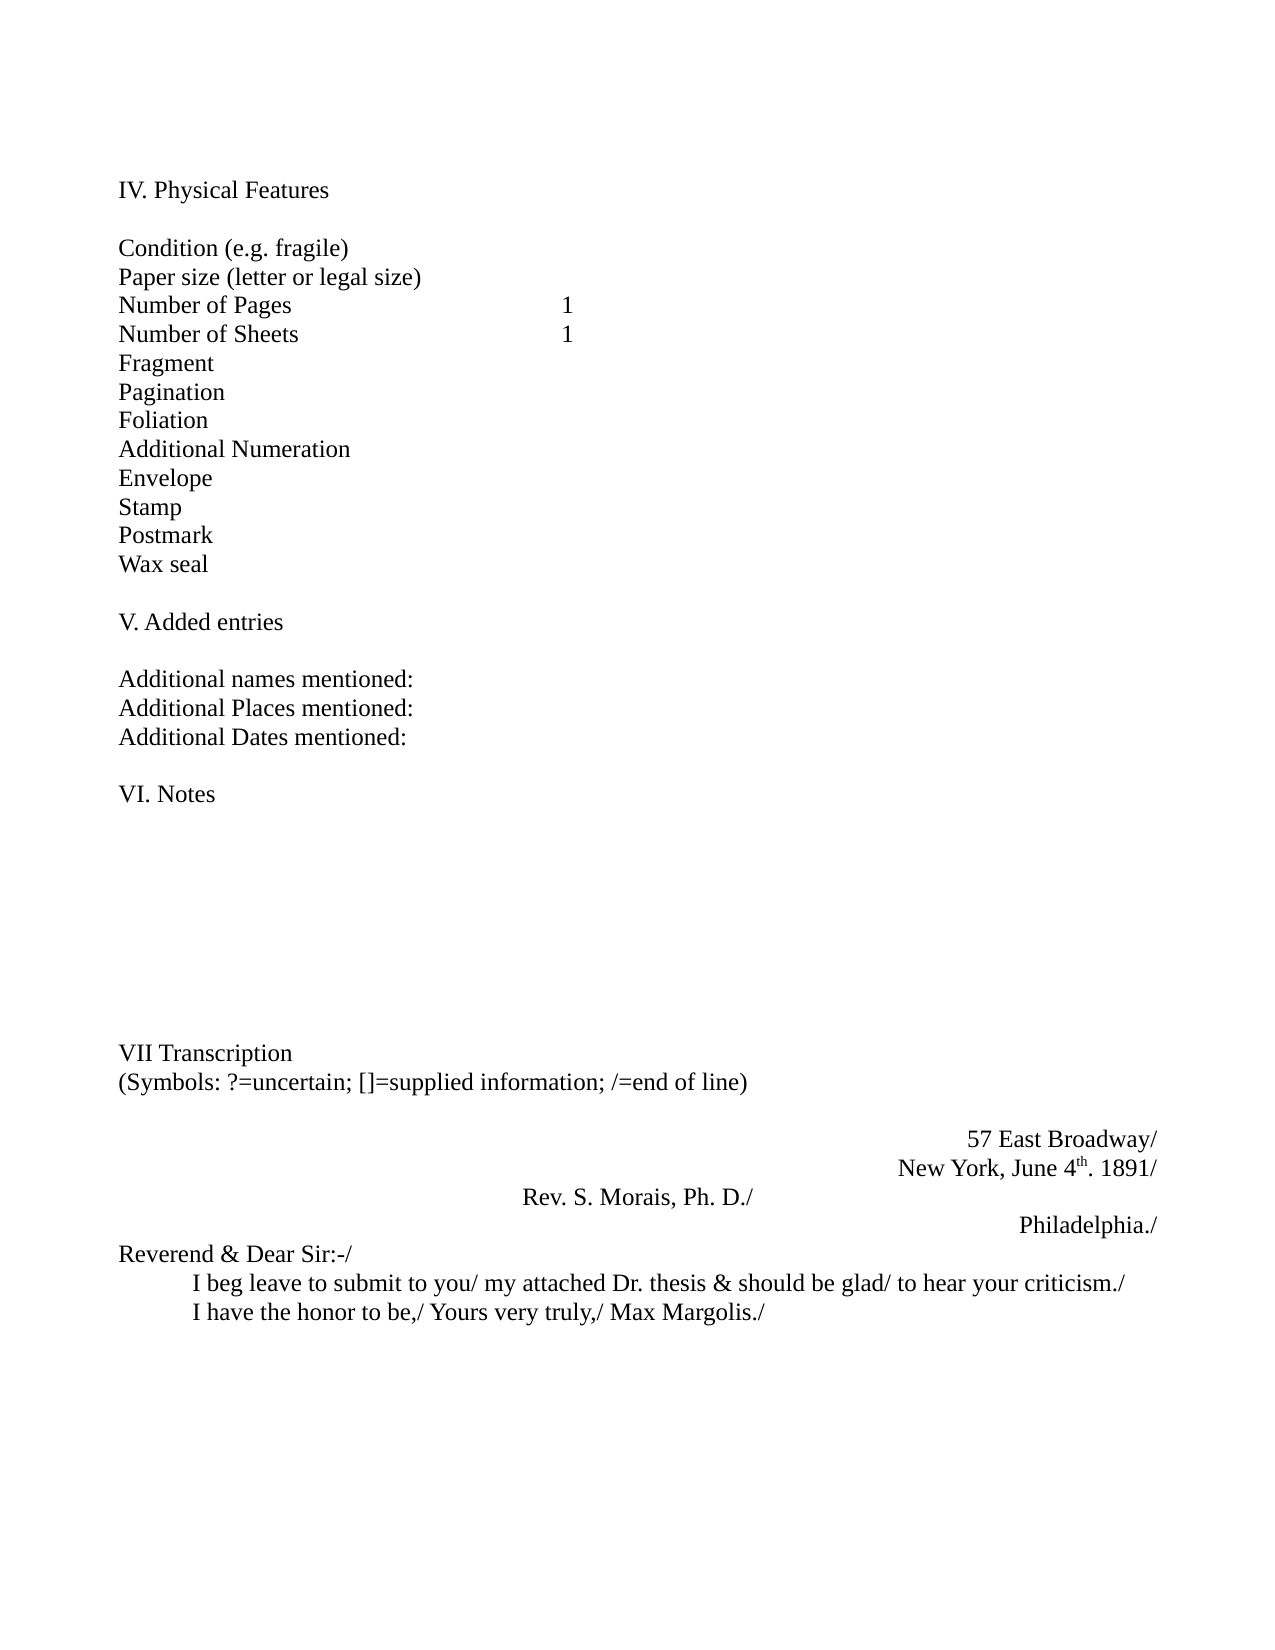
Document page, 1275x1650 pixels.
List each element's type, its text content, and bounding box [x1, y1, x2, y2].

text Rev. S. Morais, Ph. D./ [118, 1182, 1157, 1211]
text Additional Places mentioned: [118, 693, 1157, 722]
text Additional Numeration [118, 434, 1157, 463]
text Envelope [118, 463, 1157, 492]
text Foliation [118, 406, 1157, 434]
text Condition (e.g. fragile) [118, 233, 1157, 262]
text V. Added entries [118, 607, 1157, 636]
text Fragment [118, 348, 1157, 377]
text (Symbols: ?=uncertain; []=supplied information; /=end of line) [118, 1067, 1157, 1096]
text Number of Sheets 1 [118, 319, 1157, 348]
text Paper size (letter or legal size) [118, 262, 1157, 291]
text I beg leave to submit to you/ my attached Dr. thesis & should be glad/ to hear your criticism./ [118, 1268, 1157, 1297]
text I have the honor to be,/ Yours very truly,/ Max Margolis./ [118, 1297, 1157, 1326]
text New York, June 4th. 1891/ [118, 1153, 1157, 1182]
text Number of Pages 1 [118, 291, 1157, 319]
text Additional Dates mentioned: [118, 722, 1157, 751]
text Additional names mentioned: [118, 664, 1157, 693]
text Postma rk [118, 521, 1157, 549]
text Stamp [118, 492, 1157, 521]
text IV. Physical Features [118, 176, 1157, 204]
text Wax seal [118, 549, 1157, 578]
text 57 East Broadway/ [118, 1124, 1157, 1153]
text Pagination [118, 377, 1157, 406]
text VI. Notes [118, 779, 1157, 808]
text VII Transcription [118, 1038, 1157, 1067]
text Philadelphia./ [118, 1211, 1157, 1239]
text Reverend & Dear Sir:-/ [118, 1239, 1157, 1268]
